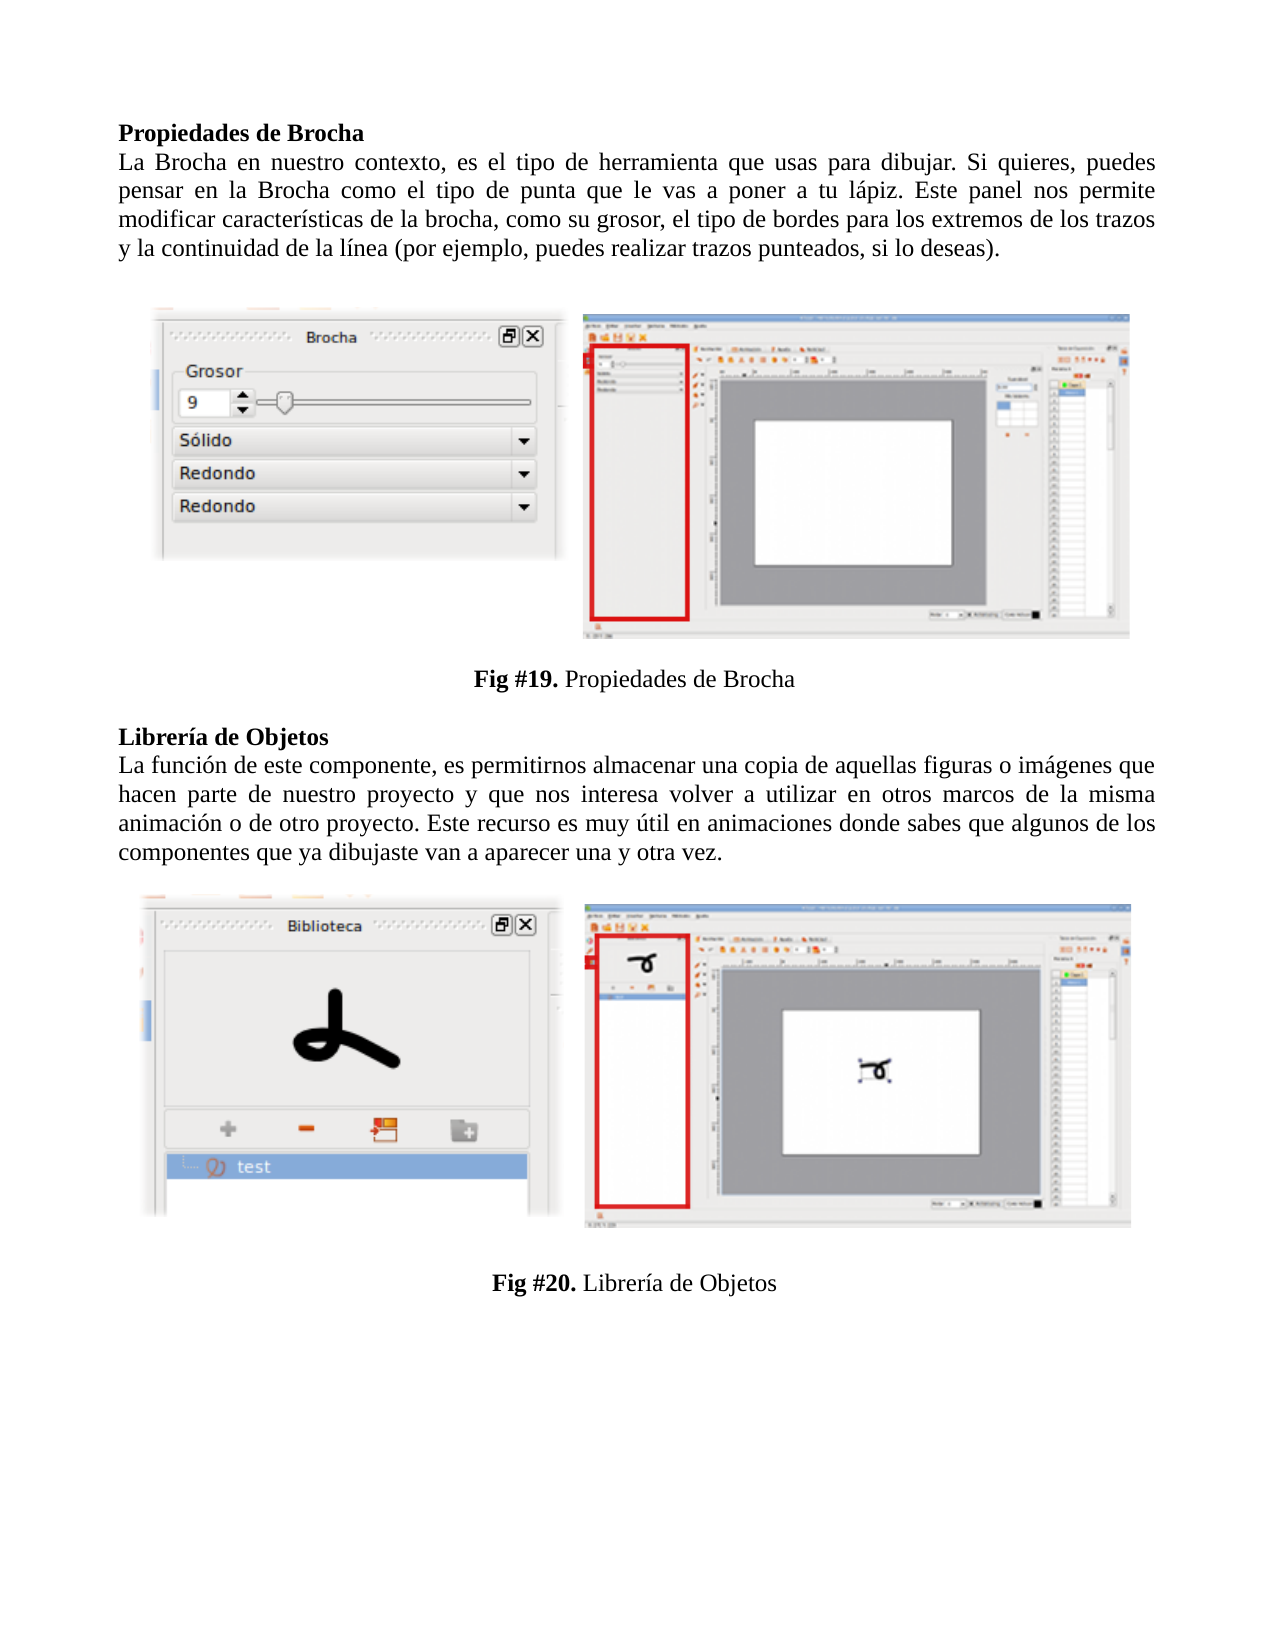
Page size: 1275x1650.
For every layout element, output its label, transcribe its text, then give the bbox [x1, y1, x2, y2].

text Librería de Objetos [118, 722, 1157, 751]
picture [582, 314, 1130, 639]
picture [150, 307, 569, 561]
text Fig #20. Librería de Objetos [118, 1268, 1157, 1297]
text Propiedades de Brocha [118, 118, 1157, 147]
picture [139, 894, 564, 1217]
text La función de este componente, es permitirnos almacenar una copia de aquellas figuras o imágenes que hacen parte de nuestro proyecto y que nos interesa volver a utilizar en otros marcos de la misma animación o de otro proyecto. Este recurso es muy útil en animaciones donde sabes que algunos de los componentes que ya dibujaste van a aparecer una y otra vez. [118, 751, 1157, 866]
text Fig #19. Propiedades de Brocha [118, 664, 1157, 693]
text La Brocha en nuestro contexto, es el tipo de herramienta que usas para dibujar. Si quieres, puedes pensar en la Brocha como el tipo de punta que le vas a poner a tu lápiz. Este panel nos permite modificar características de la brocha, como su grosor, el tipo de bordes para los extremos de los trazos y la continuidad de la línea (por ejemplo, puedes realizar trazos punteados, si lo deseas). [118, 147, 1157, 262]
picture [584, 904, 1132, 1228]
